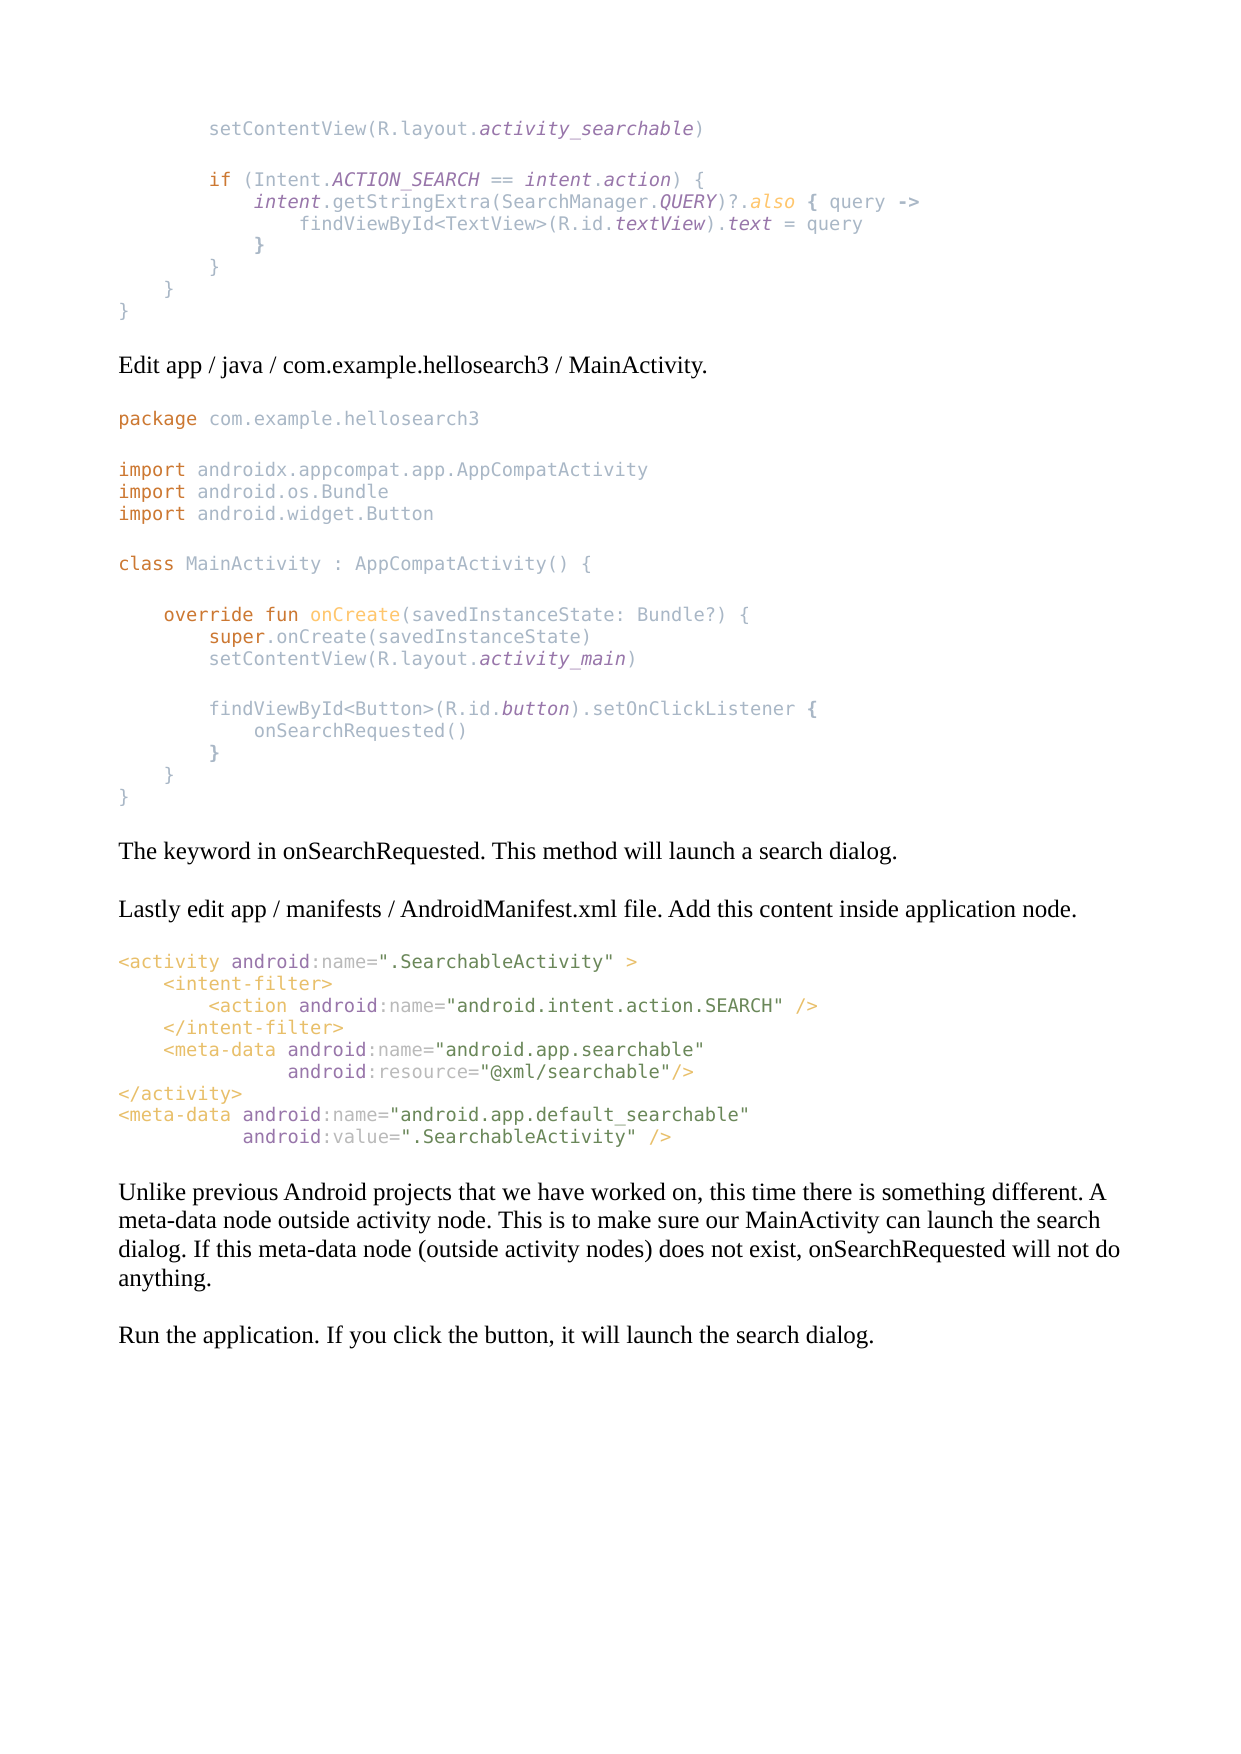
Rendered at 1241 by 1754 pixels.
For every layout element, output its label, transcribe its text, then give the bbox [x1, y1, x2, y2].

text package com.example.hellosearch3 import androidx.appcompat.app.AppCompatActivity import android.os.Bundle import android.widget.Button class MainActivity : AppCompatActivity() { override fun onCreate(savedInstanceState: Bundle?) { super.onCreate(savedInstanceState) setContentView(R.layout.activity_main) findViewById<Button>(R.id.button).setOnClickListener { onSearchRequested() } } } [118, 408, 1122, 836]
text Unlike previous Android projects that we have worked on, this time there is something different. A meta-data node outside activity node. This is to make sure our MainActivity can launch the search dialog. If this meta-data node (outside activity nodes) does not exist, onSearchRequested will not do anything. [118, 1177, 1122, 1292]
text Edit app / java / com.example.hellosearch3 / MainActivity. [118, 351, 1122, 379]
text The keyword in onSearchRequested. This method will launch a search dialog. [118, 836, 1122, 865]
text setContentView(R.layout.activity_searchable) if (Intent.ACTION_SEARCH == intent.action) { intent.getStringExtra(SearchManager.QUERY)?.also { query -> findViewById<TextView>(R.id.textView).text = query } } } } [118, 118, 1122, 322]
text Run the application. If you click the button, it will launch the search dialog. [118, 1321, 1122, 1349]
text <activity android:name=".SearchableActivity" > <intent-filter> <action android:name="android.intent.action.SEARCH" /> </intent-filter> <meta-data android:name="android.app.searchable" android:resource="@xml/searchable"/> </activity> <meta-data android:name="android.app.default_searchable" android:value=".SearchableActivity" /> [118, 951, 1122, 1148]
text Lastly edit app / manifests / AndroidManifest.xml file. Add this content inside application node. [118, 894, 1122, 922]
